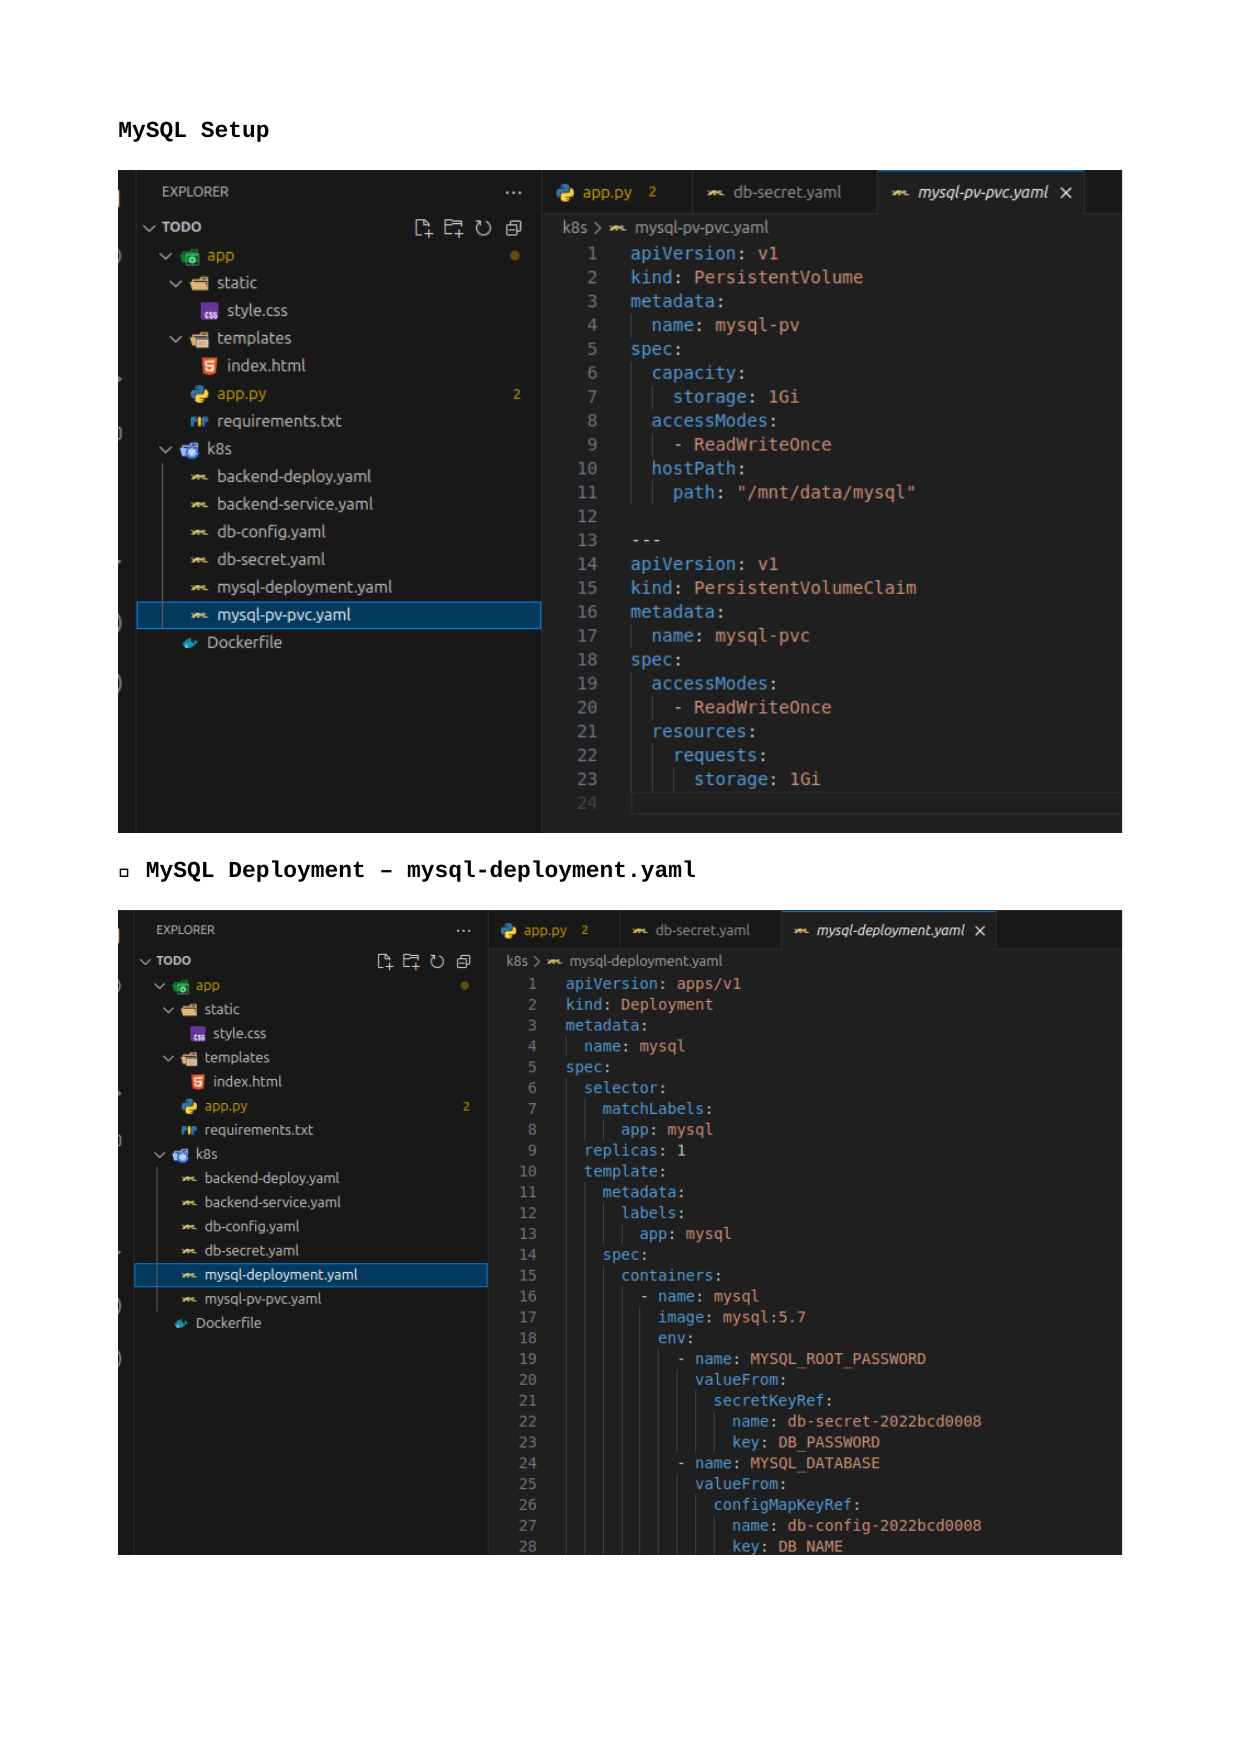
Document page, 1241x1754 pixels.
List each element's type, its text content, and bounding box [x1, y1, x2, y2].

text MySQL Setup [118, 118, 1122, 144]
picture [118, 910, 1123, 1555]
picture [118, 170, 1123, 833]
text 🔹 MySQL Deployment – mysql-deployment.yaml [118, 858, 1122, 884]
